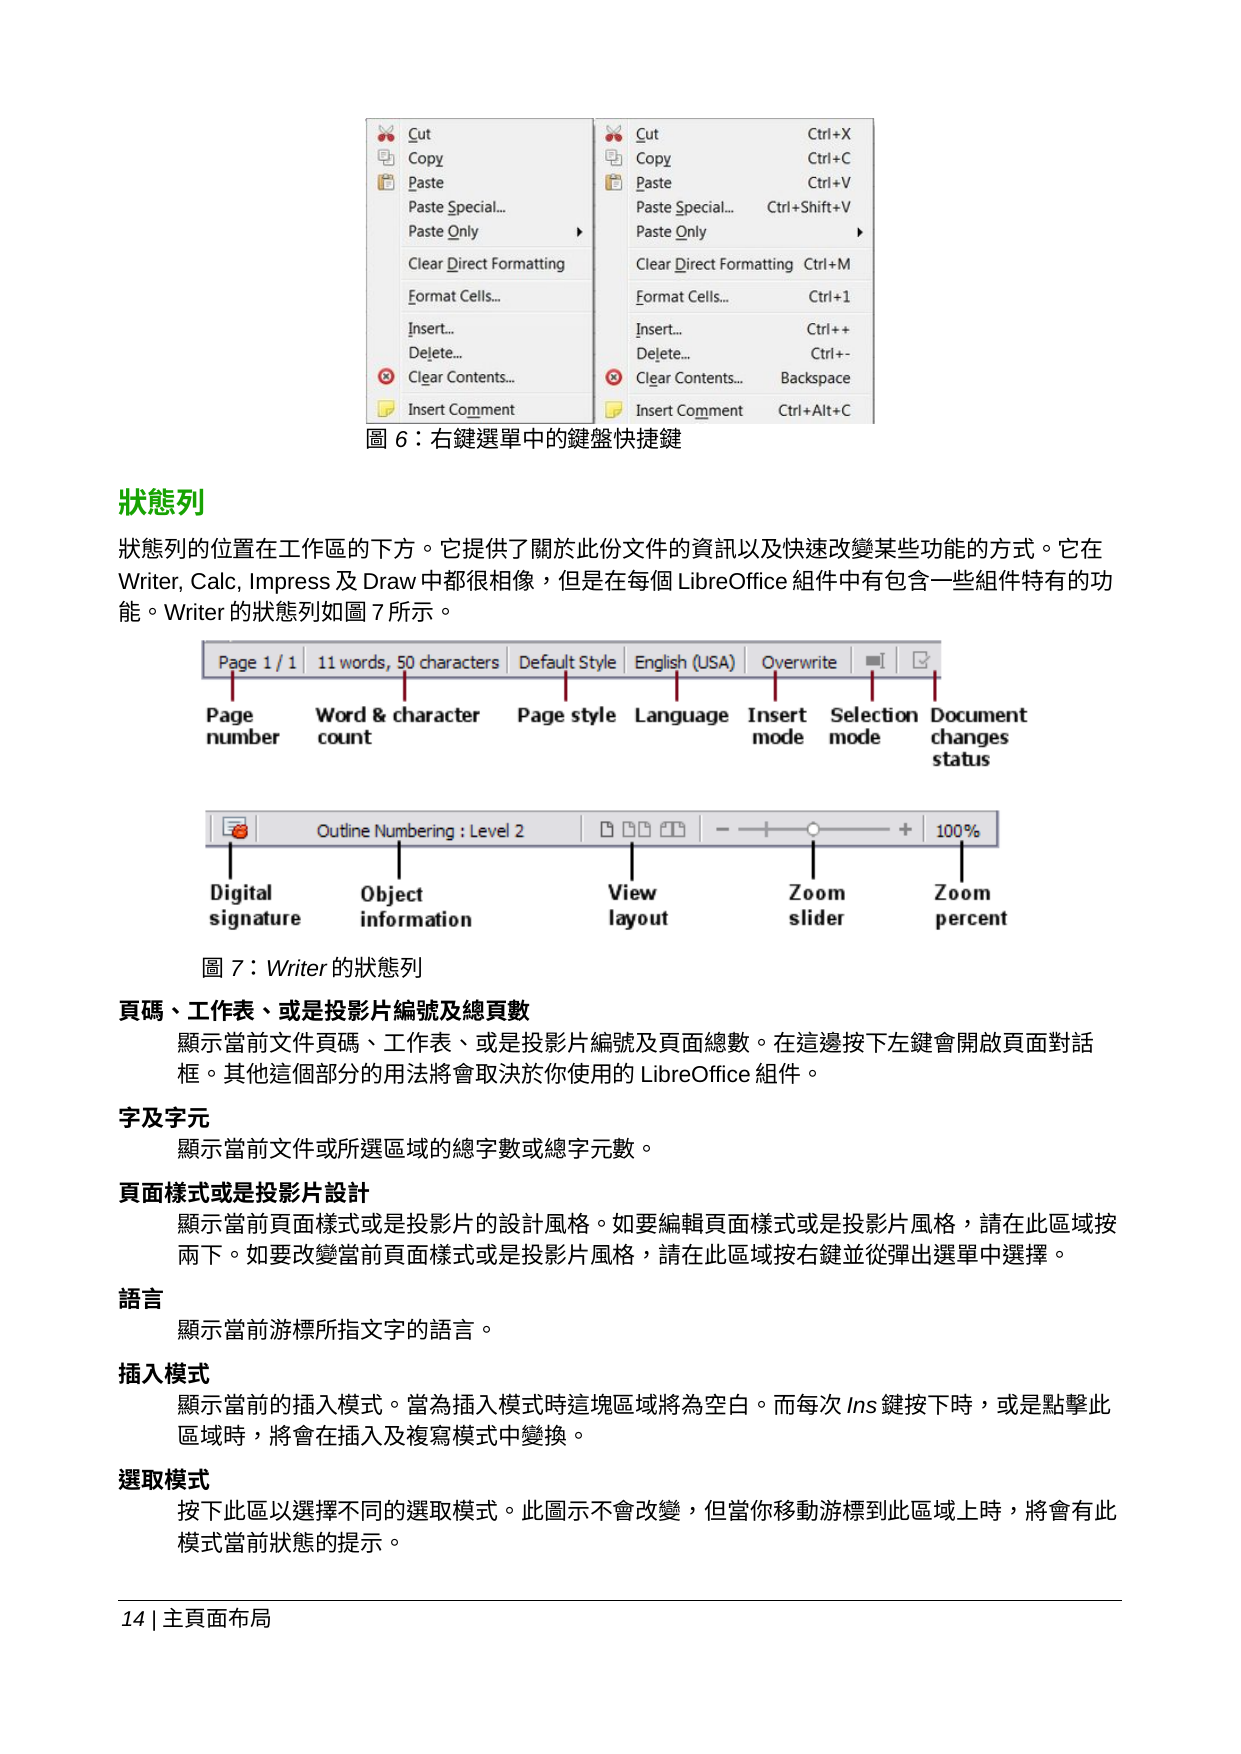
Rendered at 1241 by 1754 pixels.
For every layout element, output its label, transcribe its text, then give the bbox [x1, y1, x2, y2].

picture [200, 639, 1040, 793]
text 顯示當前游標所指文字的語言。 [177, 1314, 1122, 1345]
text 頁碼、工作表、或是投影片編號及總頁數 [118, 995, 1122, 1027]
text 頁面樣式或是投影片設計 [118, 1177, 1122, 1208]
subtitle 狀態列 [118, 482, 1122, 522]
text 圖 6：右鍵選單中的鍵盤快捷鍵 [366, 424, 874, 454]
text 顯示當前文件或所選區域的總字數或總字元數。 [177, 1133, 1122, 1164]
picture [201, 806, 1023, 952]
text 狀態列的位置在工作區的下方。它提供了關於此份文件的資訊以及快速改變某些功能的方式。它在 Writer, Calc, Impress及Draw中都很相像，但是在每個LibreOffice組件中有包含一些組件特有的功能。Writer的狀態列如圖7所示。 [118, 533, 1122, 627]
text 選取模式 [118, 1464, 1122, 1495]
picture [365, 118, 875, 424]
text 字及字元 [118, 1102, 1122, 1133]
text 圖 7：Writer的狀態列 [201, 793, 1039, 983]
text 顯示當前頁面樣式或是投影片的設計風格。如要編輯頁面樣式或是投影片風格，請在此區域按兩下。如要改變當前頁面樣式或是投影片風格，請在此區域按右鍵並從彈出選單中選擇。 [177, 1208, 1122, 1270]
text 按下此區以選擇不同的選取模式。此圖示不會改變，但當你移動游標到此區域上時，將會有此模式當前狀態的提示。 [177, 1495, 1122, 1558]
text 顯示當前的插入模式。當為插入模式時這塊區域將為空白。而每次Ins鍵按下時，或是點擊此區域時，將會在插入及複寫模式中變換。 [177, 1389, 1122, 1452]
text 顯示當前文件頁碼、工作表、或是投影片編號及頁面總數。在這邊按下左鍵會開啟頁面對話框。其他這個部分的用法將會取決於你使用的LibreOffice組件。 [177, 1027, 1122, 1089]
text 插入模式 [118, 1358, 1122, 1389]
text 語言 [118, 1283, 1122, 1314]
